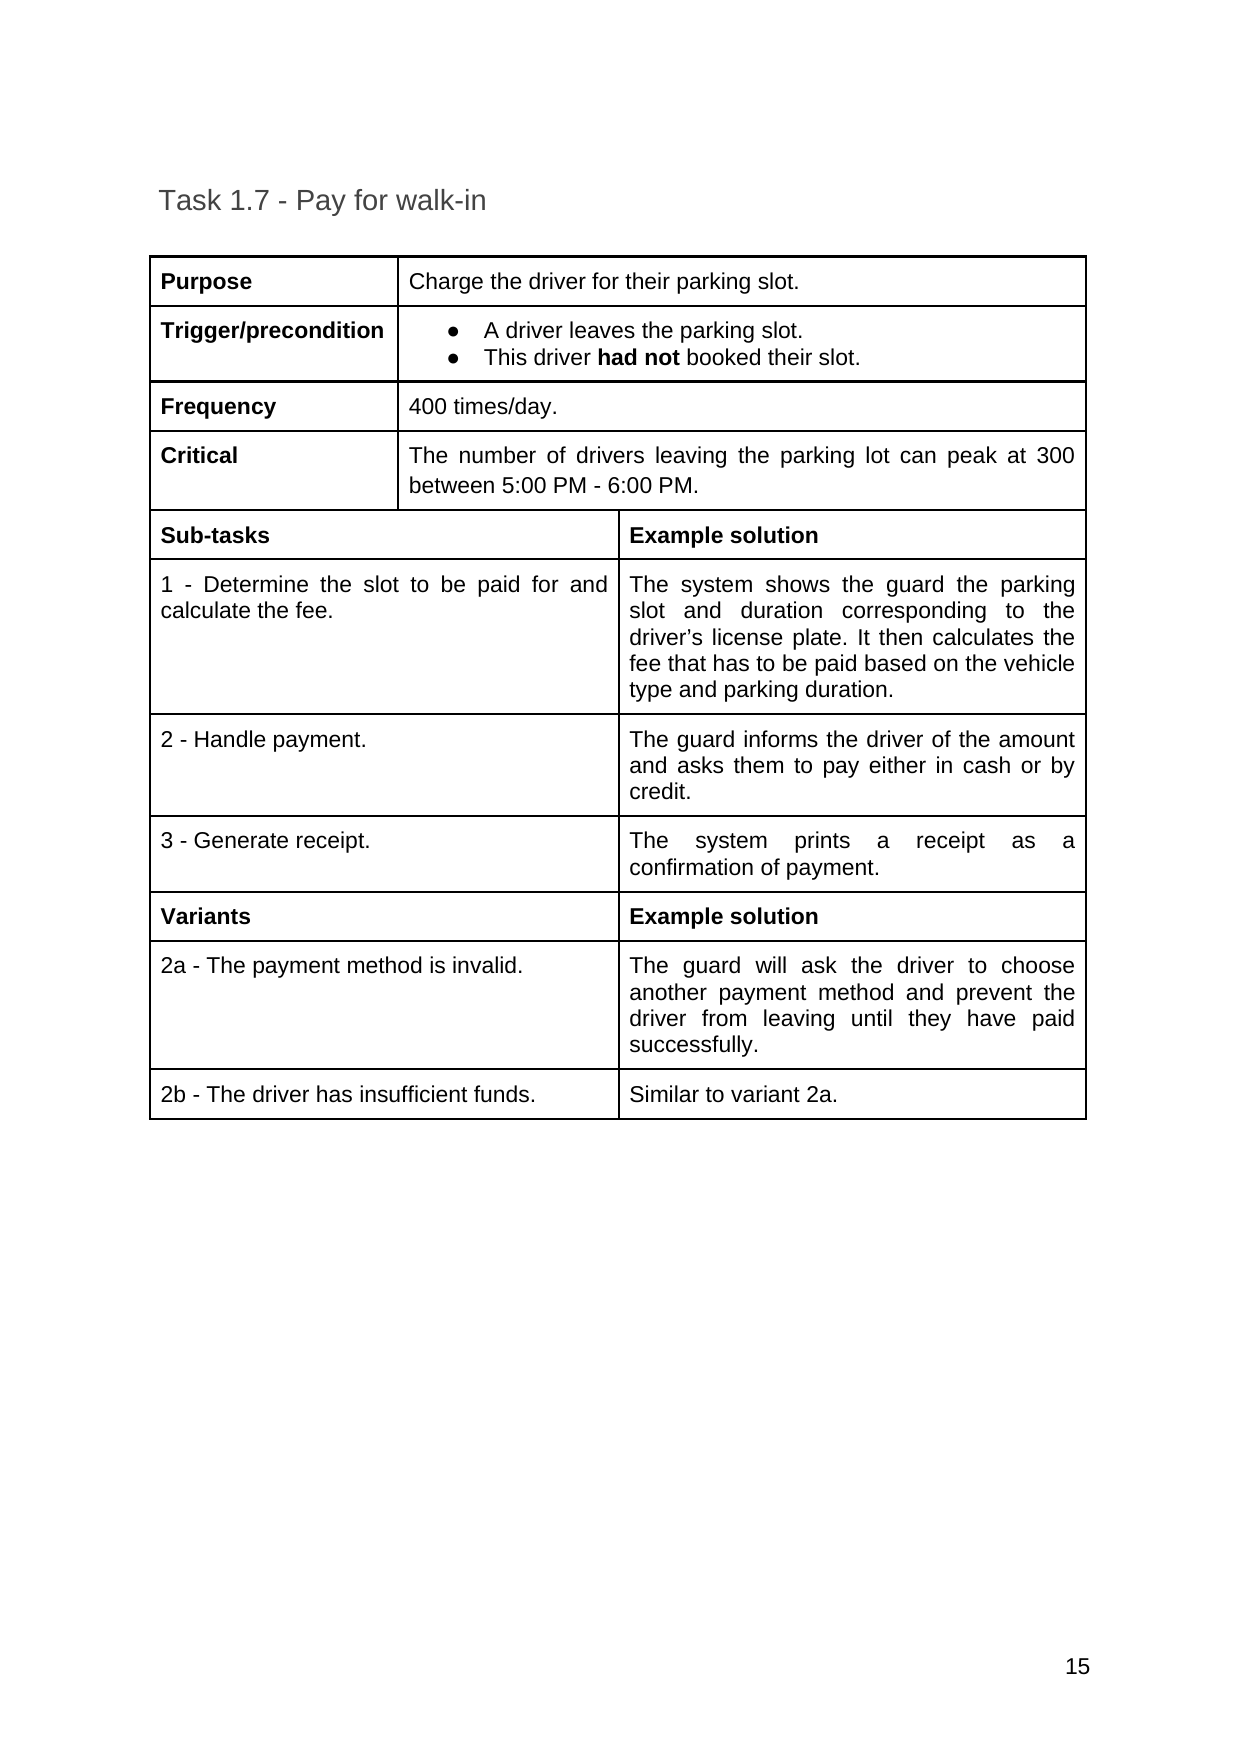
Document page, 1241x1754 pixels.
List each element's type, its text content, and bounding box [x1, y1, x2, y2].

table_cell Variants [151, 893, 618, 940]
table_cell Sub-tasks [151, 511, 618, 558]
table_cell Frequency [151, 383, 397, 429]
table_cell A driver leaves the parking slot. This driver had not booked their slot. [399, 307, 1085, 380]
subtitle Task 1.7 - Pay for walk-in [150, 183, 1090, 217]
table_cell Trigger/precondition [151, 307, 397, 380]
table_cell 2b - The driver has insufficient funds. [151, 1070, 618, 1117]
table_cell 400 times/day. [399, 383, 1085, 429]
table_cell The guard informs the driver of the amount and asks them to pay either in cash or by credit. [620, 715, 1085, 815]
table_cell The system shows the guard the parking slot and duration corresponding to the driver’s license plate. It then calculates the fee that has to be paid based on the vehicle type and parking duration. [620, 560, 1085, 713]
table_cell The guard will ask the driver to choose another payment method and prevent the driver from leaving until they have paid successfully. [620, 942, 1085, 1068]
table_cell Similar to variant 2a. [620, 1070, 1085, 1117]
table_cell The number of drivers leaving the parking lot can peak at 300 between 5:00 PM - 6:00 PM. [399, 432, 1085, 509]
table_cell Example solution [620, 511, 1085, 558]
table_header Purpose [151, 258, 397, 305]
table_cell Critical [151, 432, 397, 509]
table_cell The system prints a receipt as a confirmation of payment. [620, 817, 1085, 891]
table_cell 2a - The payment method is invalid. [151, 942, 618, 1068]
table_cell 3 - Generate receipt. [151, 817, 618, 891]
table_cell Example solution [620, 893, 1085, 940]
table_cell 2 - Handle payment. [151, 715, 618, 815]
table_header Charge the driver for their parking slot. [399, 258, 1085, 305]
table_cell 1 - Determine the slot to be paid for and calculate the fee. [151, 560, 618, 713]
